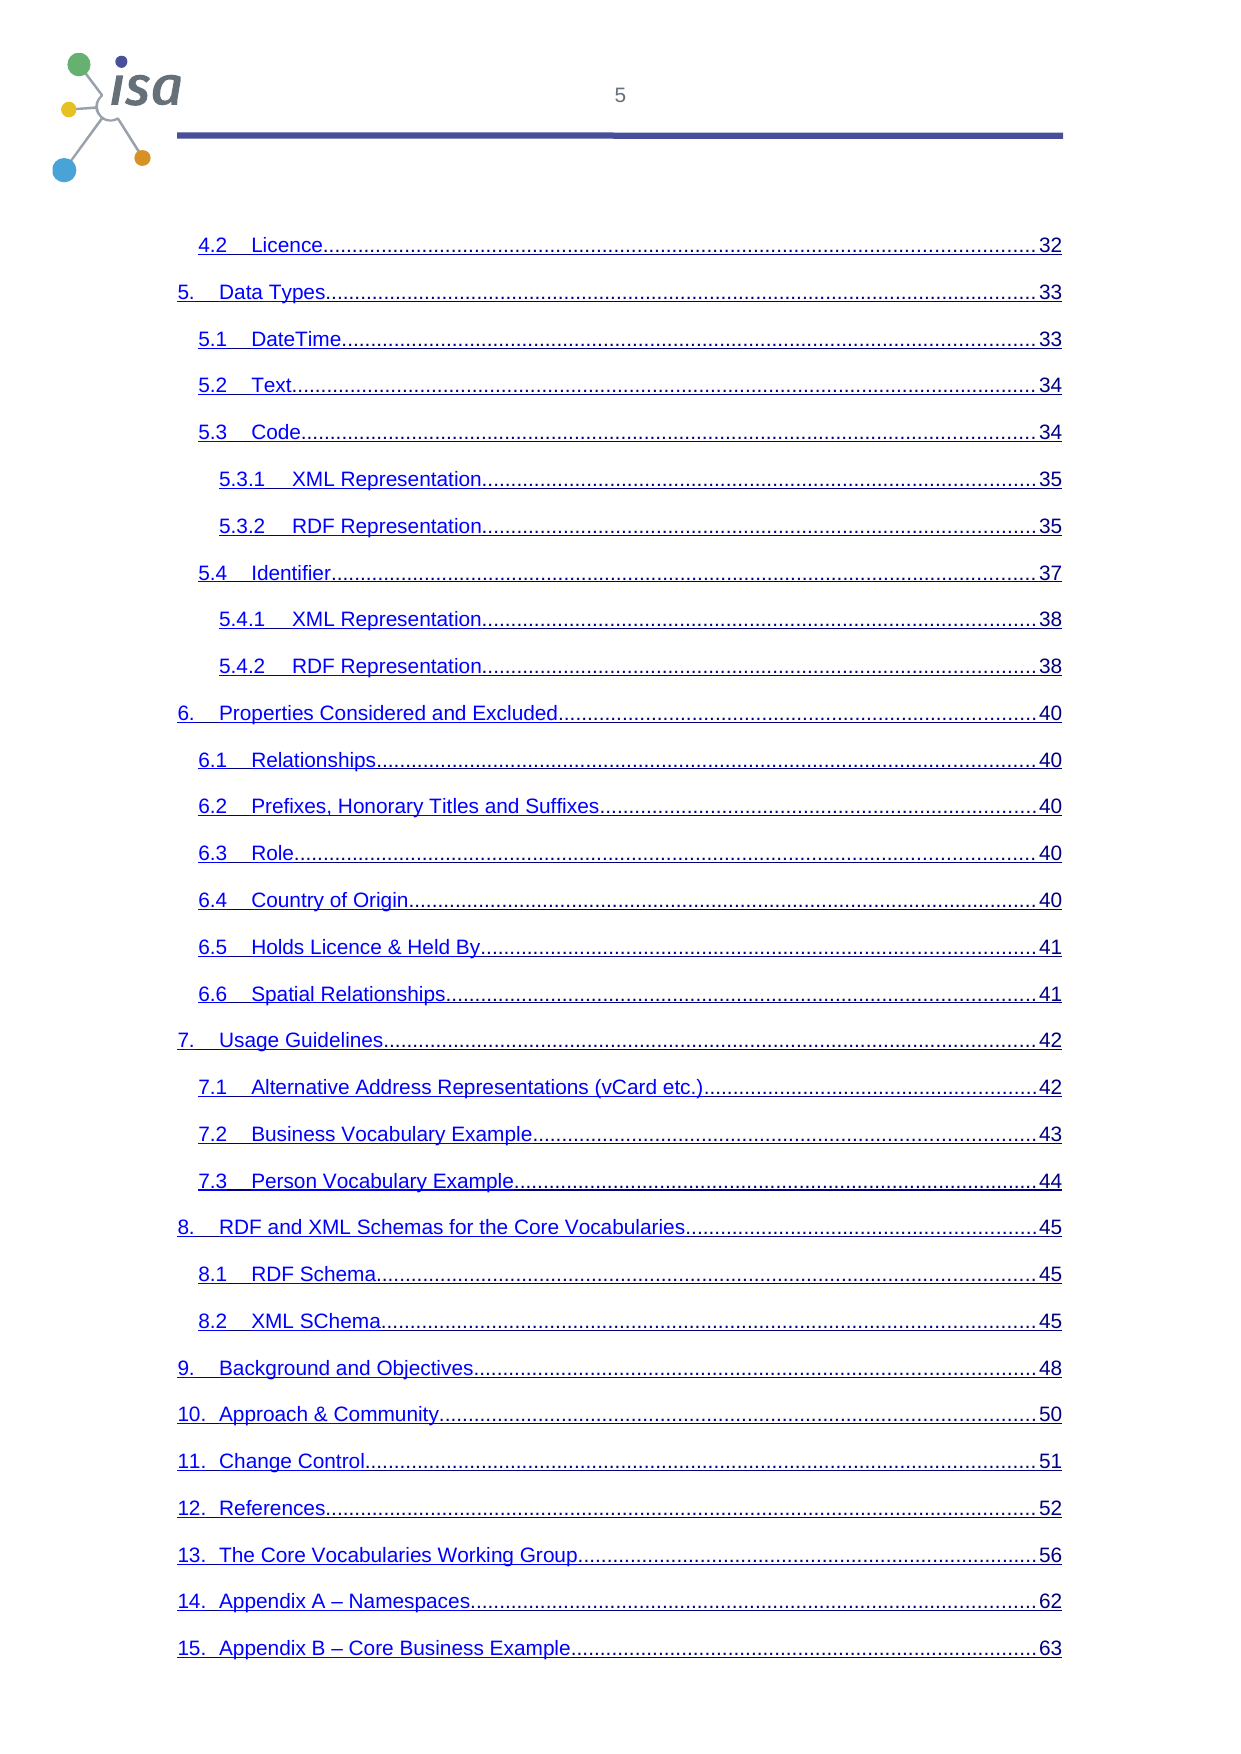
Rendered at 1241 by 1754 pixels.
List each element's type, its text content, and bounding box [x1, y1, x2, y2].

text 6.3 Role 40 [198, 838, 1063, 866]
text 13. The Core Vocabularies Working Group 56 [177, 1540, 1063, 1568]
text 5.2 Text 34 [198, 371, 1063, 399]
text 5.4.1 XML Representation 38 [219, 604, 1063, 632]
text 11. Change Control 51 [177, 1446, 1063, 1474]
text 5.3 Code 34 [198, 417, 1063, 445]
text 6.6 Spatial Relationships 41 [198, 979, 1063, 1007]
text 5.1 DateTime 33 [198, 324, 1063, 352]
text 10. Approach & Community 50 [177, 1399, 1063, 1428]
text 14. Appendix A – Namespaces 62 [177, 1587, 1063, 1615]
text 12. References 52 [177, 1493, 1063, 1521]
text 9. Background and Objectives 48 [177, 1353, 1063, 1381]
text 5.3.2 RDF Representation 35 [219, 511, 1063, 539]
text 7. Usage Guidelines 42 [177, 1025, 1063, 1053]
text 6.4 Country of Origin 40 [198, 885, 1063, 913]
text 15. Appendix B – Core Business Example 63 [177, 1633, 1063, 1661]
text 5. Data Types 33 [177, 277, 1063, 305]
text 7.1 Alternative Address Representations (vCard etc.) 42 [198, 1072, 1063, 1100]
text 8. RDF and XML Schemas for the Core Vocabularies 45 [177, 1212, 1063, 1241]
text 6. Properties Considered and Excluded 40 [177, 698, 1063, 726]
text 6.5 Holds Licence & Held By 41 [198, 932, 1063, 960]
text 4.2 Licence 32 [198, 230, 1063, 258]
text 6.2 Prefixes, Honorary Titles and Suffixes 40 [198, 792, 1063, 819]
text 8.1 RDF Schema 45 [198, 1259, 1063, 1287]
text 6.1 Relationships 40 [198, 745, 1063, 773]
text 7.3 Person Vocabulary Example 44 [198, 1166, 1063, 1194]
text 5.3.1 XML Representation 35 [219, 464, 1063, 492]
text 8.2 XML SChema 45 [198, 1306, 1063, 1334]
text 5.4.2 RDF Representation 38 [219, 651, 1063, 679]
text 5.4 Identifier 37 [198, 558, 1063, 586]
text 7.2 Business Vocabulary Example 43 [198, 1119, 1063, 1147]
